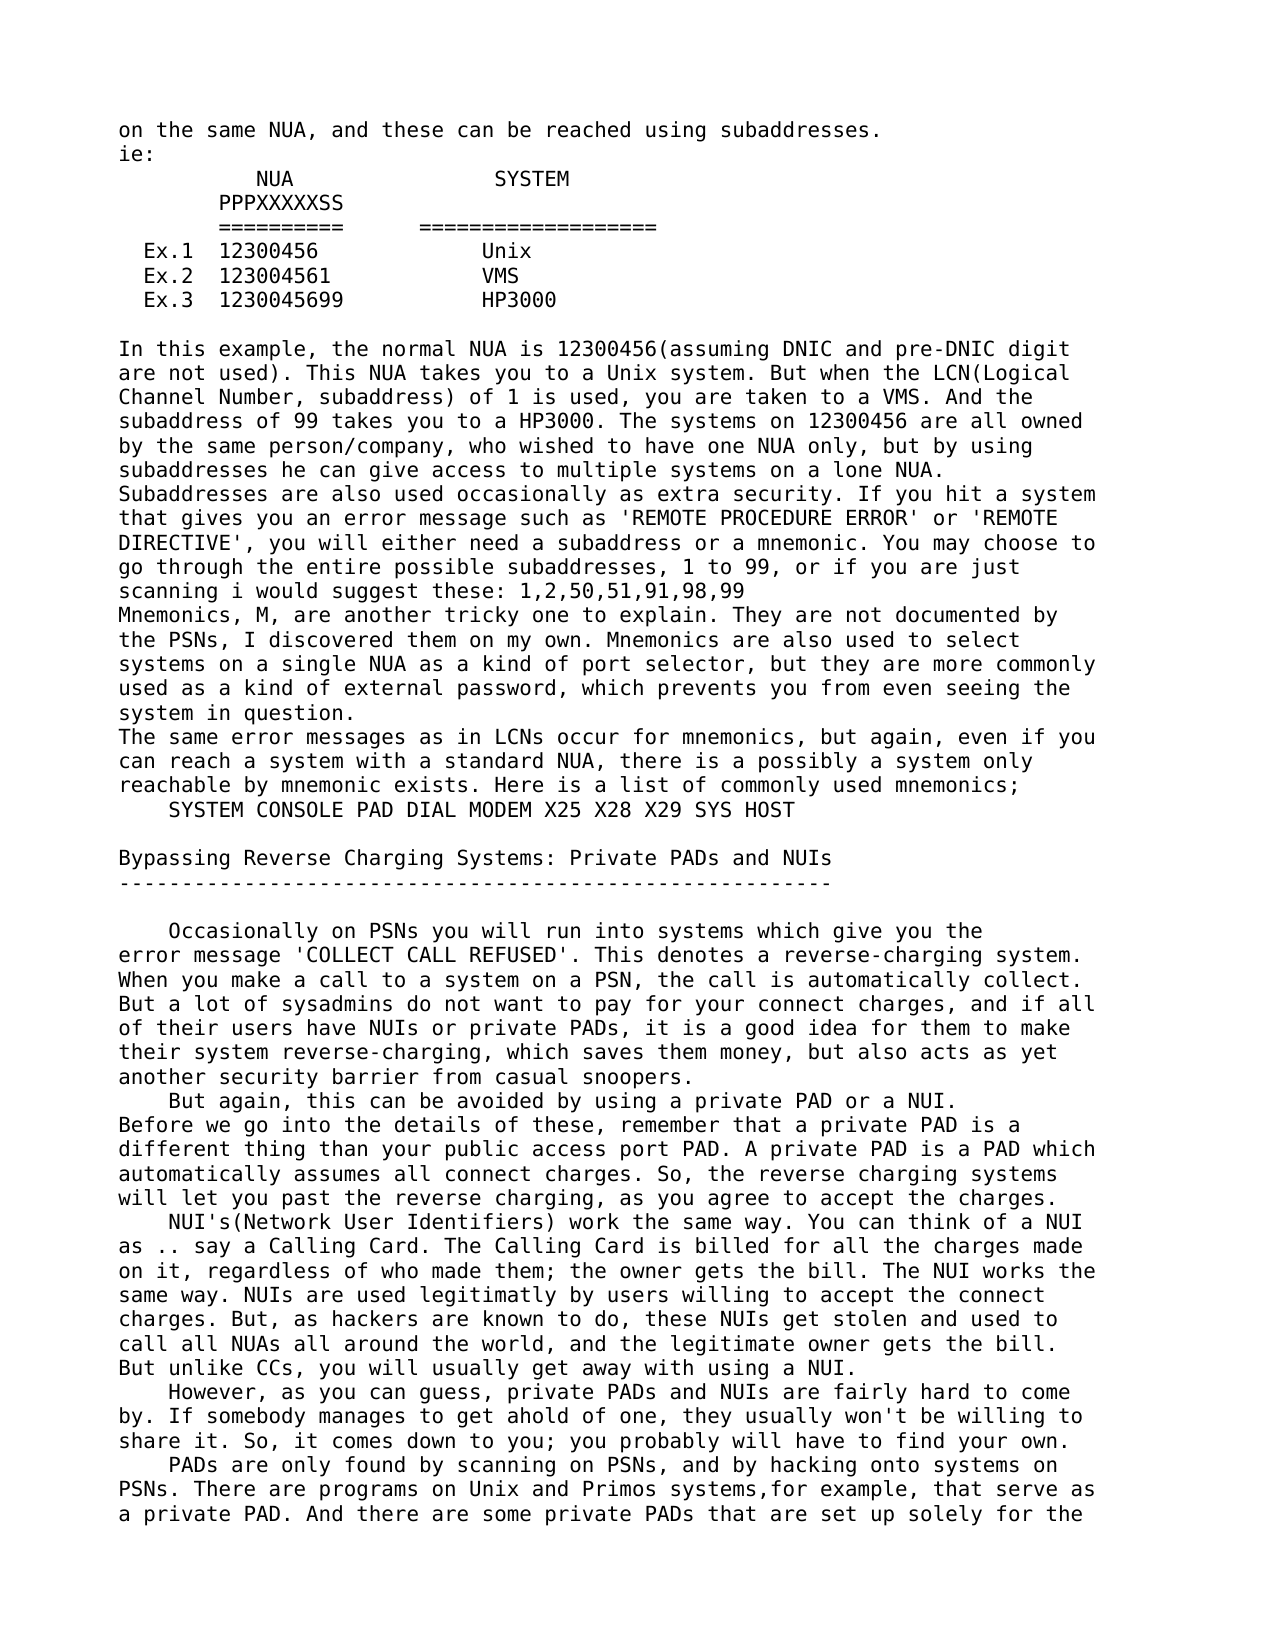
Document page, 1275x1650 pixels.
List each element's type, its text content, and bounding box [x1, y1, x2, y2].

text share it. So, it comes down to you; you probably will have to find your own. [118, 1429, 1157, 1453]
text PADs are only found by scanning on PSNs, and by hacking onto systems on [118, 1453, 1157, 1477]
text Occasionally on PSNs you will run into systems which give you the [118, 919, 1157, 943]
text --------------------------------------------------------- [118, 871, 1157, 895]
text as .. say a Calling Card. The Calling Card is billed for all the charges made [118, 1234, 1157, 1259]
text PSNs. There are programs on Unix and Primos systems,for example, that serve as [118, 1477, 1157, 1502]
text NUI's(Network User Identifiers) work the same way. You can think of a NUI [118, 1210, 1157, 1234]
text their system reverse-charging, which saves them money, but also acts as yet [118, 1040, 1157, 1065]
text Ex.2 123004561 VMS [118, 264, 1157, 288]
text different thing than your public access port PAD. A private PAD is a PAD which [118, 1137, 1157, 1162]
text Mnemonics, M, are another tricky one to explain. They are not documented by [118, 603, 1157, 628]
text on it, regardless of who made them; the owner gets the bill. The NUI works the [118, 1259, 1157, 1283]
text will let you past the reverse charging, as you agree to accept the charges. [118, 1186, 1157, 1210]
text same way. NUIs are used legitimatly by users willing to accept the connect [118, 1283, 1157, 1307]
text are not used). This NUA takes you to a Unix system. But when the LCN(Logical [118, 361, 1157, 385]
text In this example, the normal NUA is 12300456(assuming DNIC and pre-DNIC digit [118, 337, 1157, 361]
text that gives you an error message such as 'REMOTE PROCEDURE ERROR' or 'REMOTE [118, 506, 1157, 531]
text of their users have NUIs or private PADs, it is a good idea for them to make [118, 1016, 1157, 1040]
text the PSNs, I discovered them on my own. Mnemonics are also used to select [118, 628, 1157, 652]
text on the same NUA, and these can be reached using subaddresses. [118, 118, 1157, 142]
text But unlike CCs, you will usually get away with using a NUI. [118, 1356, 1157, 1380]
text error message 'COLLECT CALL REFUSED'. This denotes a reverse-charging system. [118, 943, 1157, 968]
text Bypassing Reverse Charging Systems: Private PADs and NUIs [118, 846, 1157, 871]
text subaddresses he can give access to multiple systems on a lone NUA. [118, 458, 1157, 482]
text systems on a single NUA as a kind of port selector, but they are more commonly [118, 652, 1157, 676]
text Channel Number, subaddress) of 1 is used, you are taken to a VMS. And the [118, 385, 1157, 409]
text subaddress of 99 takes you to a HP3000. The systems on 12300456 are all owned [118, 409, 1157, 434]
text PPPXXXXXSS [118, 191, 1157, 215]
text NUA SYSTEM [118, 167, 1157, 191]
text reachable by mnemonic exists. Here is a list of commonly used mnemonics; [118, 773, 1157, 798]
text Subaddresses are also used occasionally as extra security. If you hit a system [118, 482, 1157, 506]
text call all NUAs all around the world, and the legitimate owner gets the bill. [118, 1332, 1157, 1356]
text by the same person/company, who wished to have one NUA only, but by using [118, 434, 1157, 458]
text ie: [118, 142, 1157, 167]
text another security barrier from casual snoopers. [118, 1065, 1157, 1089]
text by. If somebody manages to get ahold of one, they usually won't be willing to [118, 1404, 1157, 1429]
text used as a kind of external password, which prevents you from even seeing the [118, 676, 1157, 701]
text a private PAD. And there are some private PADs that are set up solely for the [118, 1502, 1157, 1526]
text But again, this can be avoided by using a private PAD or a NUI. [118, 1089, 1157, 1113]
text charges. But, as hackers are known to do, these NUIs get stolen and used to [118, 1307, 1157, 1332]
text But a lot of sysadmins do not want to pay for your connect charges, and if all [118, 992, 1157, 1016]
text Before we go into the details of these, remember that a private PAD is a [118, 1113, 1157, 1137]
text system in question. [118, 701, 1157, 725]
text However, as you can guess, private PADs and NUIs are fairly hard to come [118, 1380, 1157, 1404]
text DIRECTIVE', you will either need a subaddress or a mnemonic. You may choose to [118, 531, 1157, 555]
text Ex.1 12300456 Unix [118, 239, 1157, 264]
text The same error messages as in LCNs occur for mnemonics, but again, even if you [118, 725, 1157, 749]
text scanning i would suggest these: 1,2,50,51,91,98,99 [118, 579, 1157, 603]
text When you make a call to a system on a PSN, the call is automatically collect. [118, 968, 1157, 992]
text automatically assumes all connect charges. So, the reverse charging systems [118, 1162, 1157, 1186]
text Ex.3 1230045699 HP3000 [118, 288, 1157, 312]
text can reach a system with a standard NUA, there is a possibly a system only [118, 749, 1157, 773]
text ========== =================== [118, 215, 1157, 239]
text go through the entire possible subaddresses, 1 to 99, or if you are just [118, 555, 1157, 579]
text SYSTEM CONSOLE PAD DIAL MODEM X25 X28 X29 SYS HOST [118, 798, 1157, 822]
